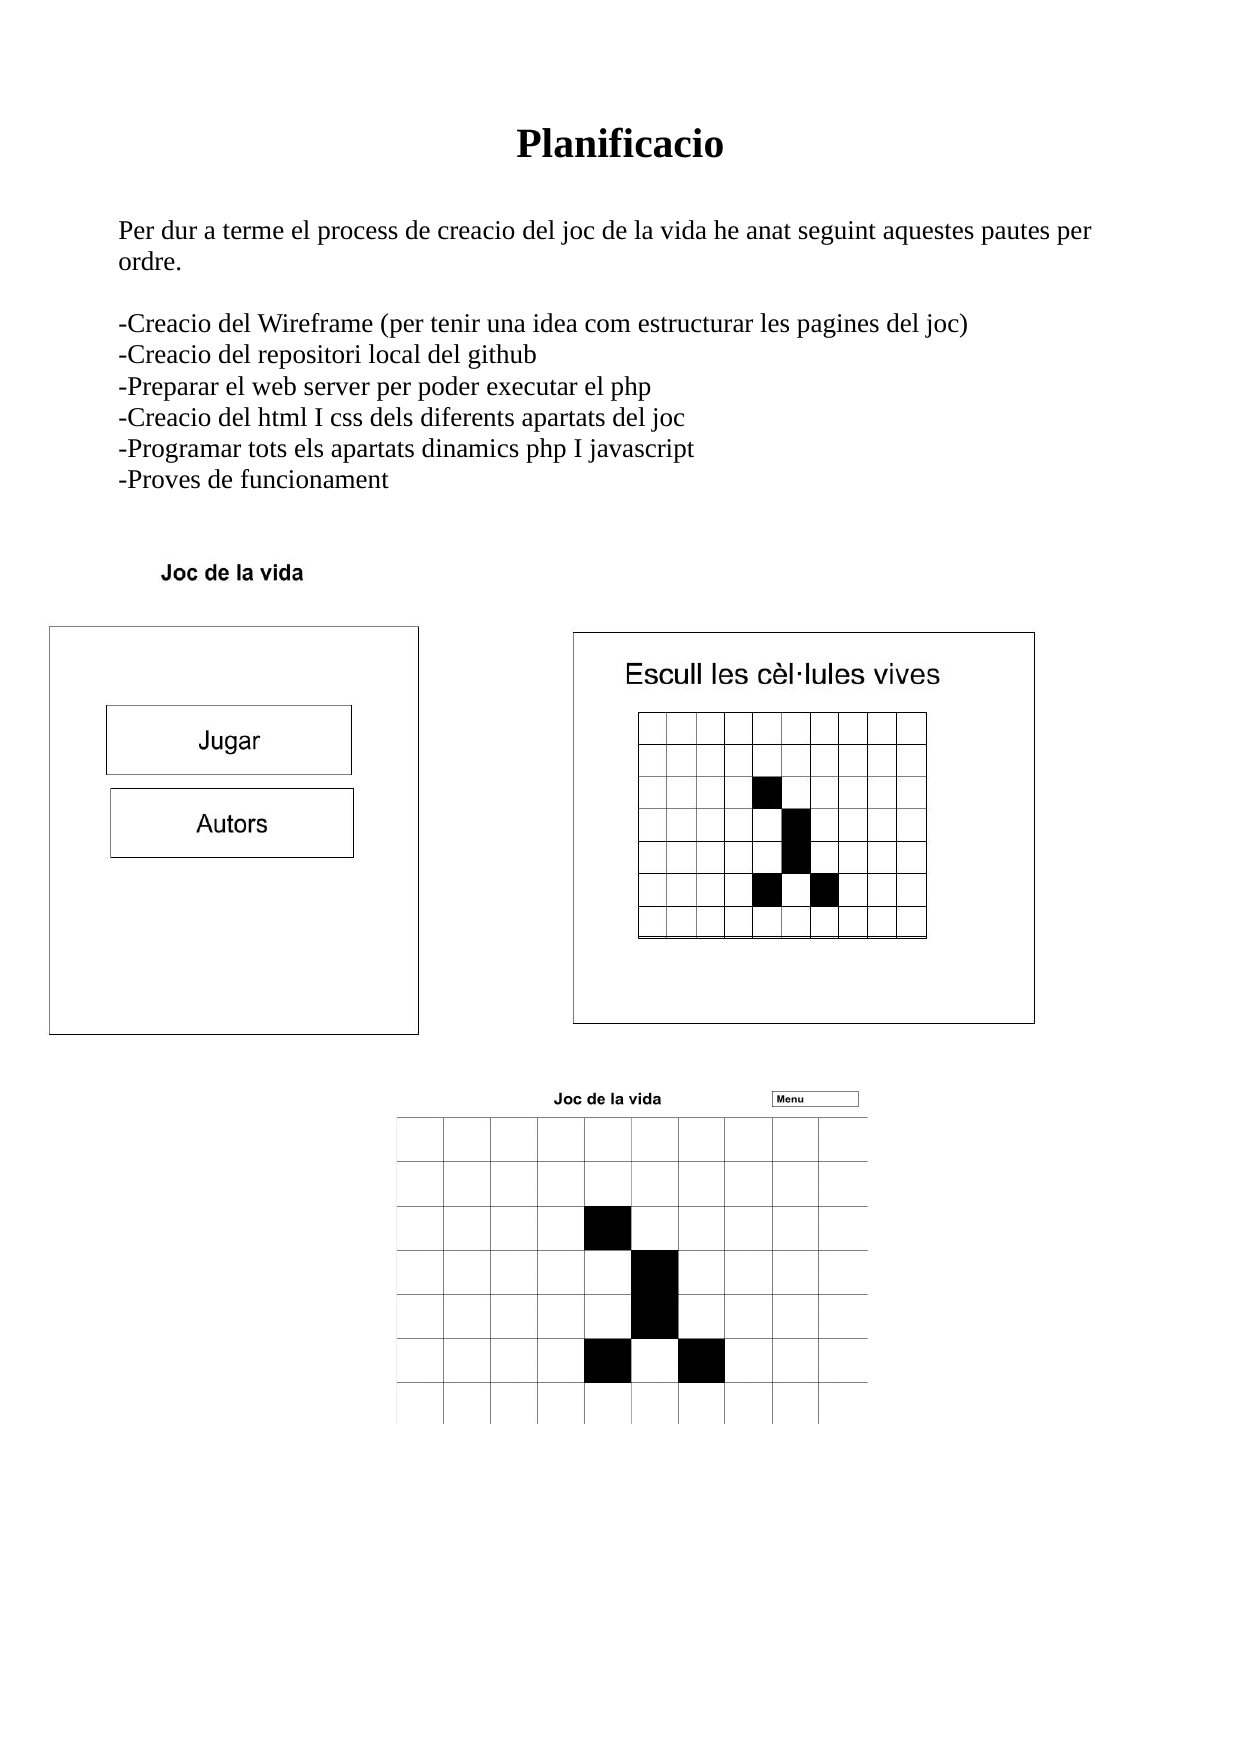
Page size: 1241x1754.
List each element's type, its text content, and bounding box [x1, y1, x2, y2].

picture [566, 623, 1046, 1030]
text -Creacio del repositori local del github [118, 338, 1122, 370]
text -Preparar el web server per poder executar el php [118, 370, 1122, 401]
text Per dur a terme el process de creacio del joc de la vida he anat seguint aquestes pautes per ordre. [118, 214, 1122, 276]
text Planificacio [118, 118, 1122, 166]
picture [396, 1070, 868, 1424]
picture [38, 551, 432, 1037]
text -Creacio del Wireframe (per tenir una idea com estructurar les pagines del joc) [118, 307, 1122, 338]
text -Proves de funcionament [118, 463, 1122, 494]
text -Creacio del html I css dels diferents apartats del joc [118, 401, 1122, 432]
text -Programar tots els apartats dinamics php I javascript [118, 432, 1122, 463]
